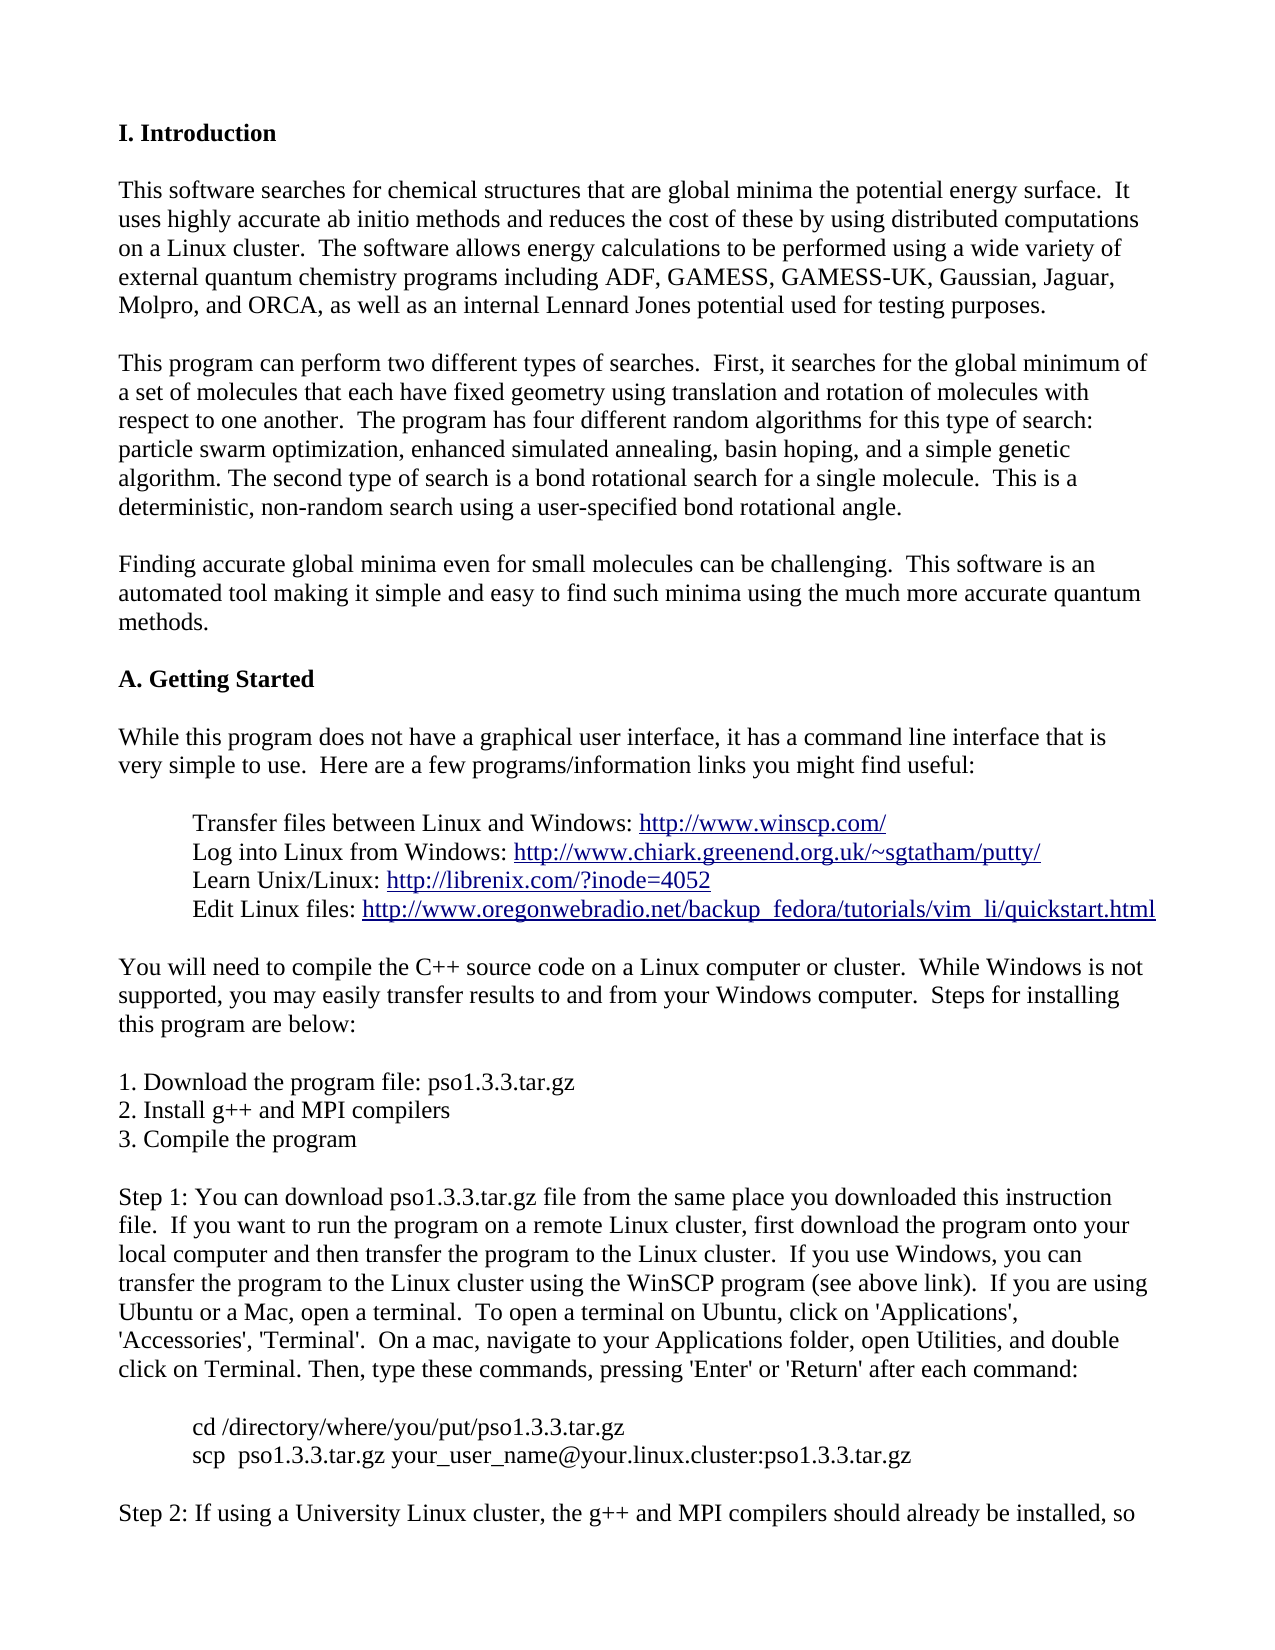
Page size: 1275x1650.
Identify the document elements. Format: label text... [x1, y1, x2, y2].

text I. Introduction [118, 118, 1157, 147]
text 3. Compile the program [118, 1124, 1157, 1153]
text Learn Unix/Linux: http://librenix.com/?inode=4052 [118, 866, 1157, 894]
text Edit Linux files: http://www.oregonwebradio.net/backup_fedora/tutorials/vim_li/quickstart.html [118, 894, 1157, 923]
text 1. Download the program file: pso1.3.3.tar.gz [118, 1067, 1157, 1096]
text Step 2: If using a University Linux cluster, the g++ and MPI compilers should already be installed, so [118, 1498, 1157, 1527]
text This program can perform two different types of searches. First, it searches for the global minimum of a set of molecules that each have fixed geometry using translation and rotation of molecules with respect to one another. The program has four different random algorithms for this type of search: particle swarm optimization, enhanced simulated annealing, basin hoping, and a simple genetic algorithm. The second type of search is a bond rotational search for a single molecule. This is a deterministic, non-random search using a user-specified bond rotational angle. [118, 348, 1157, 521]
text Step 1: You can download pso1.3.3.tar.gz file from the same place you downloaded this instruction file. If you want to run the program on a remote Linux cluster, first download the program onto your local computer and then transfer the program to the Linux cluster. If you use Windows, you can transfer the program to the Linux cluster using the WinSCP program (see above link). If you are using Ubuntu or a Mac, open a terminal. To open a terminal on Ubuntu, click on 'Applications', 'Accessories', 'Terminal'. On a mac, navigate to your Applications folder, open Utilities, and double click on Terminal. Then, type these commands, pressing 'Enter' or 'Return' after each command: [118, 1182, 1157, 1383]
text Log into Linux from Windows: http://www.chiark.greenend.org.uk/~sgtatham/putty/ [118, 837, 1157, 866]
text This software searches for chemical structures that are global minima the potential energy surface. It uses highly accurate ab initio methods and reduces the cost of these by using distributed computations on a Linux cluster. The software allows energy calculations to be performed using a wide variety of external quantum chemistry programs including ADF, GAMESS, GAMESS-UK, Gaussian, Jaguar, Molpro, and ORCA, as well as an internal Lennard Jones potential used for testing purposes. [118, 176, 1157, 319]
text A. Getting Started [118, 664, 1157, 693]
text You will need to compile the C++ source code on a Linux computer or cluster. While Windows is not supported, you may easily transfer results to and from your Windows computer. Steps for installing this program are below: [118, 952, 1157, 1038]
text 2. Install g++ and MPI compilers [118, 1096, 1157, 1124]
text While this program does not have a graphical user interface, it has a command line interface that is very simple to use. Here are a few programs/information links you might find useful: [118, 722, 1157, 779]
text scp pso1.3.3.tar.gz your_user_name@your.linux.cluster:pso1.3.3.tar.gz [118, 1441, 1157, 1469]
text Transfer files between Linux and Windows: http://www.winscp.com/ [118, 808, 1157, 837]
text Finding accurate global minima even for small molecules can be challenging. This software is an automated tool making it simple and easy to find such minima using the much more accurate quantum methods. [118, 549, 1157, 636]
text cd /directory/where/you/put/pso1.3.3.tar.gz [118, 1412, 1157, 1441]
